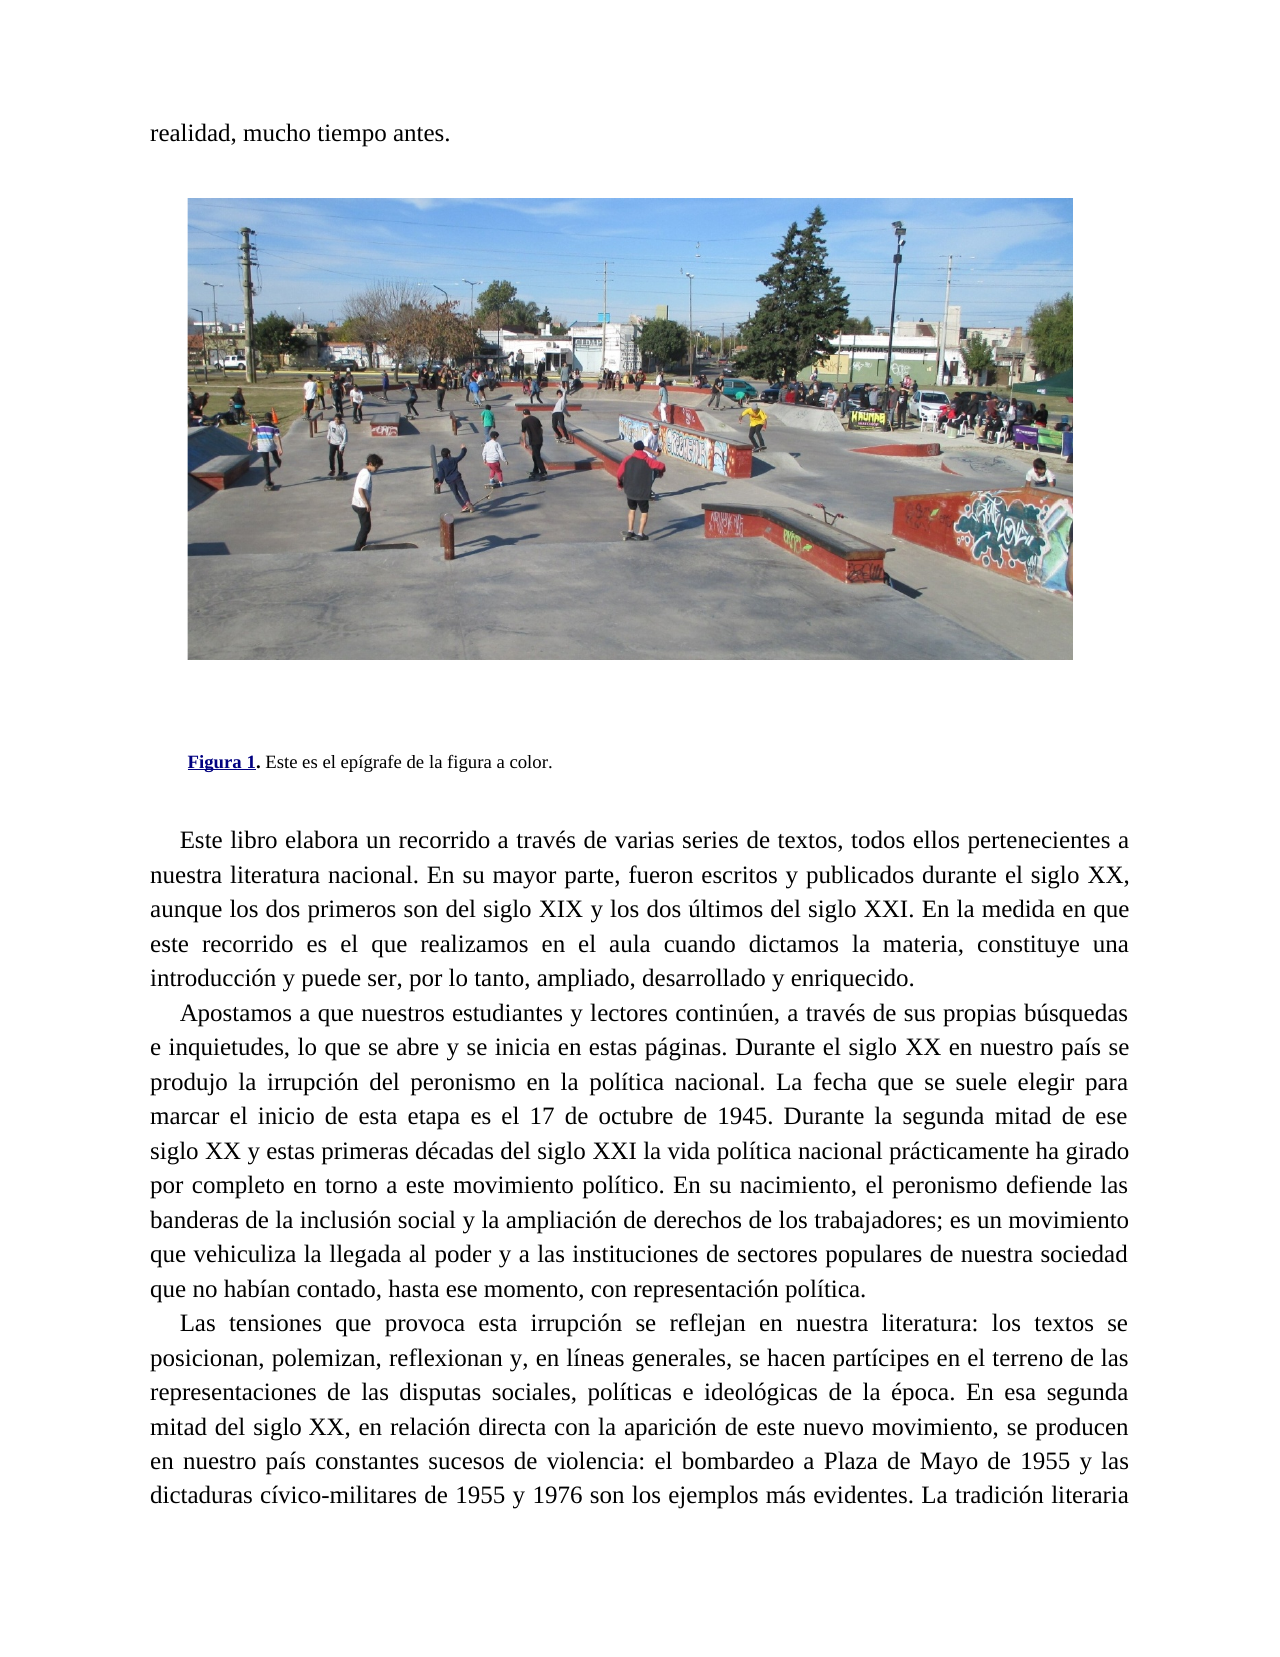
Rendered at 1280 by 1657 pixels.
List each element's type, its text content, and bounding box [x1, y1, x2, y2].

text realidad, mucho tiempo antes. [150, 118, 1130, 147]
text Apostamos a que nuestros estudiantes y lectores continúen, a través de sus propias búsquedas e inquietudes, lo que se abre y se inicia en estas páginas. Durante el siglo XX en nuestro país se produjo la irrupción del peronismo en la política nacional. La fecha que se suele elegir para marcar el inicio de esta etapa es el 17 de octubre de 1945. Durante la segunda mitad de ese siglo XX y estas primeras décadas del siglo XXI la vida política nacional prácticamente ha girado por completo en torno a este movimiento político. En su nacimiento, el peronismo defiende las banderas de la inclusión social y la ampliación de derechos de los trabajadores; es un movimiento que vehiculiza la llegada al poder y a las instituciones de sectores populares de nuestra sociedad que no habían contado, hasta ese momento, con representación política. [150, 998, 1130, 1302]
text Las tensiones que provoca esta irrupción se reflejan en nuestra literatura: los textos se posicionan, polemizan, reflexionan y, en líneas generales, se hacen partícipes en el terreno de las representaciones de las disputas sociales, políticas e ideológicas de la época. En esa segunda mitad del siglo XX, en relación directa con la aparición de este nuevo movimiento, se producen en nuestro país constantes sucesos de violencia: el bombardeo a Plaza de Mayo de 1955 y las dictaduras cívico-militares de 1955 y 1976 son los ejemplos más evidentes. La tradición literaria [150, 1308, 1130, 1509]
picture [187, 198, 1073, 660]
text Figura 1. Este es el epígrafe de la figura a color. [187, 745, 1092, 773]
text Este libro elabora un recorrido a través de varias series de textos, todos ellos pertenecientes a nuestra literatura nacional. En su mayor parte, fueron escritos y publicados durante el siglo XX, aunque los dos primeros son del siglo XIX y los dos últimos del siglo XXI. En la medida en que este recorrido es el que realizamos en el aula cuando dictamos la materia, constituye una introducción y puede ser, por lo tanto, ampliado, desarrollado y enriquecido. [150, 825, 1130, 992]
